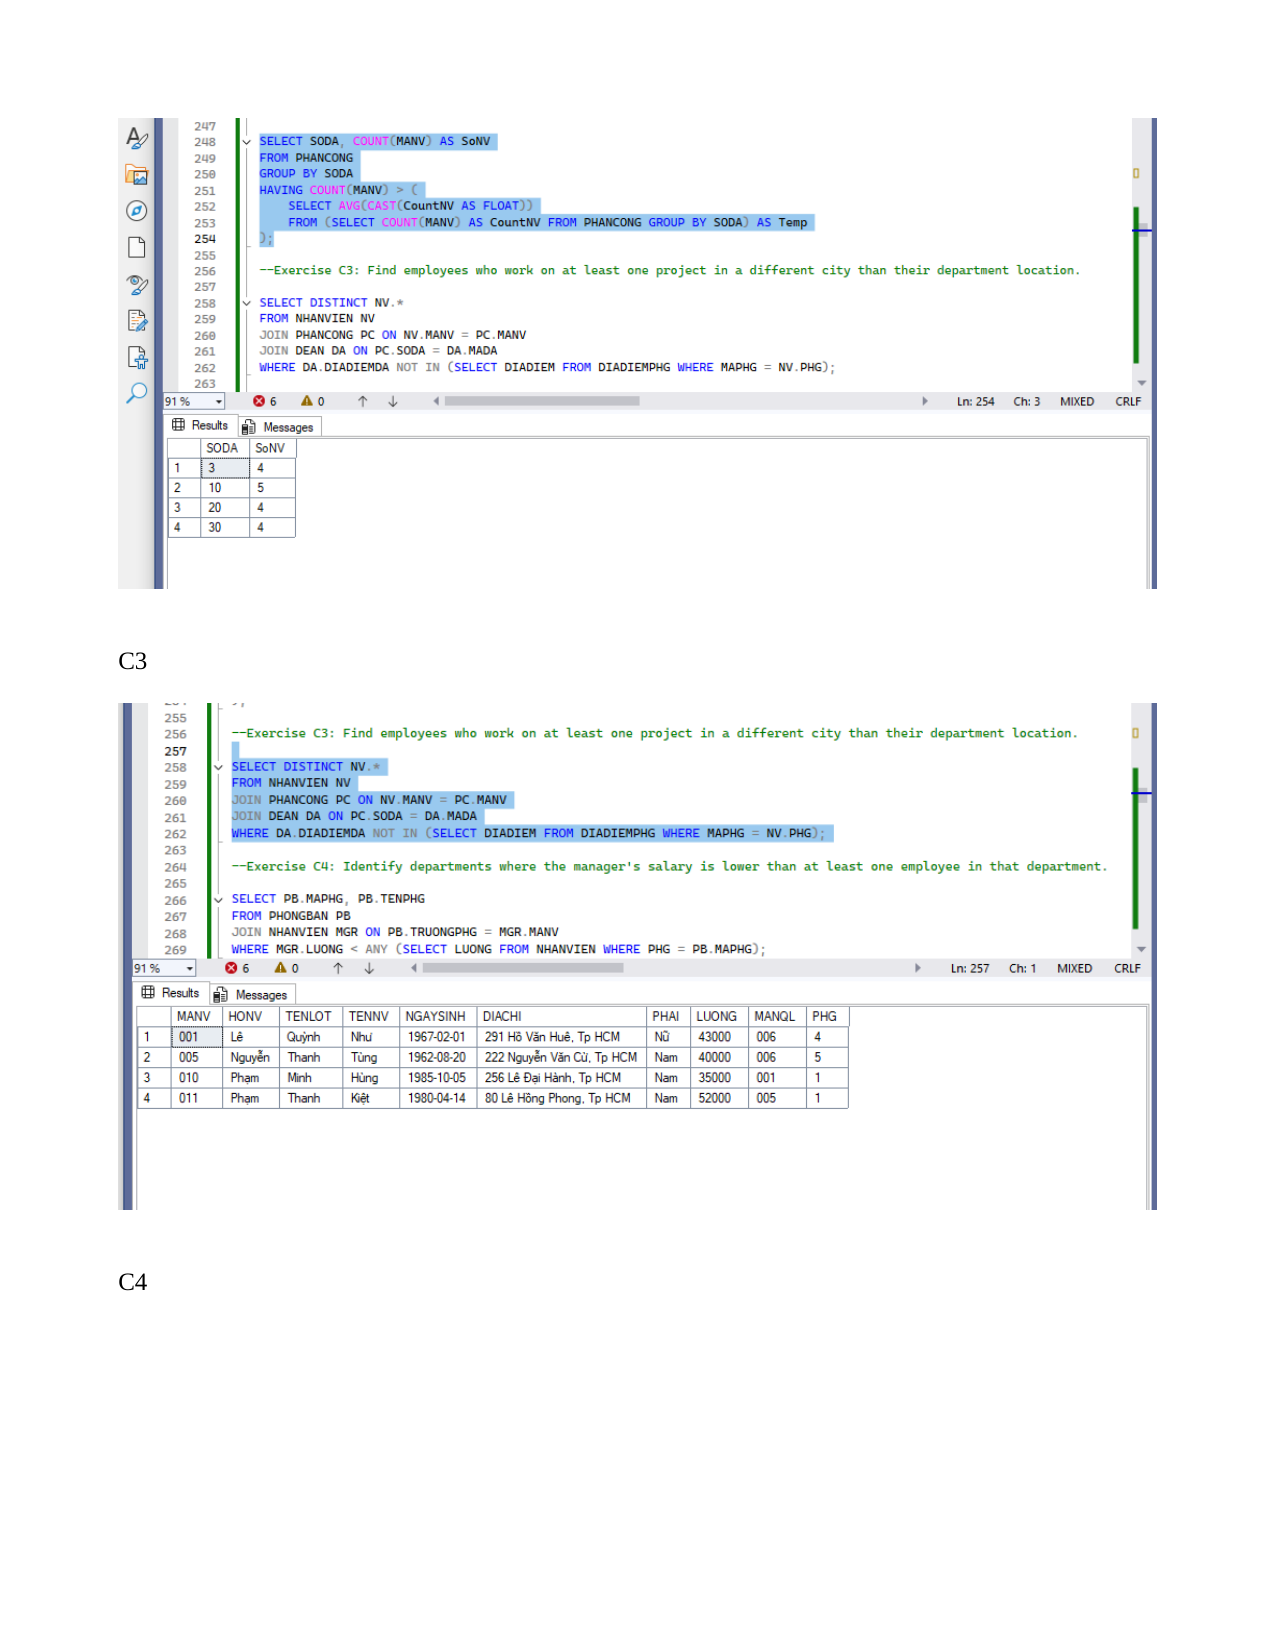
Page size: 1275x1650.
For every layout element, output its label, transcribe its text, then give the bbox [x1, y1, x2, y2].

text C4 [118, 1210, 1157, 1296]
picture [118, 703, 1157, 1210]
text C3 [118, 589, 1157, 675]
picture [118, 118, 1157, 589]
